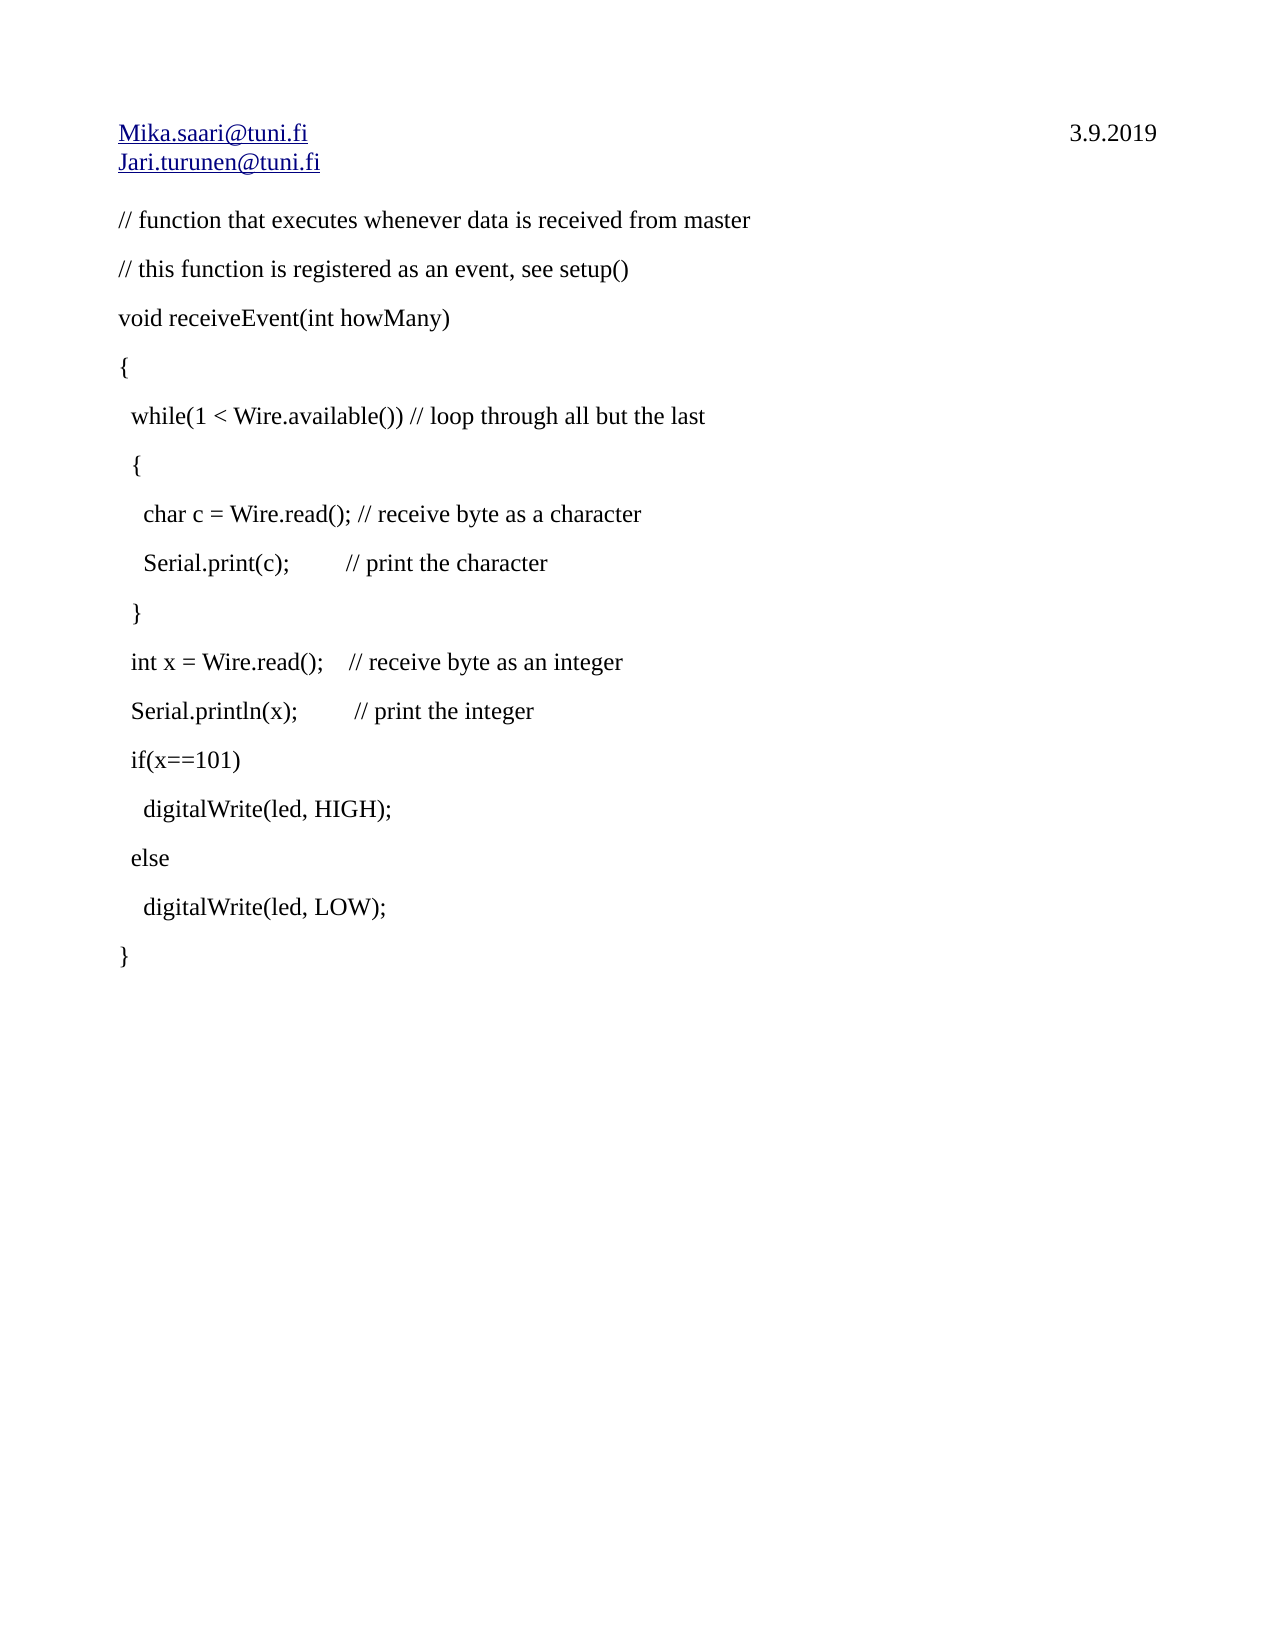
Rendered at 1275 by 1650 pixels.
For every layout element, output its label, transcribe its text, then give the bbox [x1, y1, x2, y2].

text // this function is registered as an event, see setup() [118, 254, 1157, 283]
text int x = Wire.read(); // receive byte as an integer [118, 647, 1157, 675]
text digitalWrite(led, HIGH); [118, 794, 1157, 823]
text char c = Wire.read(); // receive byte as a character [118, 499, 1157, 528]
text } [118, 941, 1157, 970]
text while(1 < Wire.available()) // loop through all but the last [118, 401, 1157, 430]
text void receiveEvent(int howMany) [118, 303, 1157, 332]
text Serial.print(c); // print the character [118, 548, 1157, 577]
text { [118, 450, 1157, 479]
text } [118, 598, 1157, 626]
text // function that executes whenever data is received from master [118, 205, 1157, 234]
text Serial.println(x); // print the integer [118, 696, 1157, 724]
text if(x==101) [118, 745, 1157, 773]
text { [118, 352, 1157, 381]
text digitalWrite(led, LOW); [118, 892, 1157, 921]
text else [118, 843, 1157, 872]
